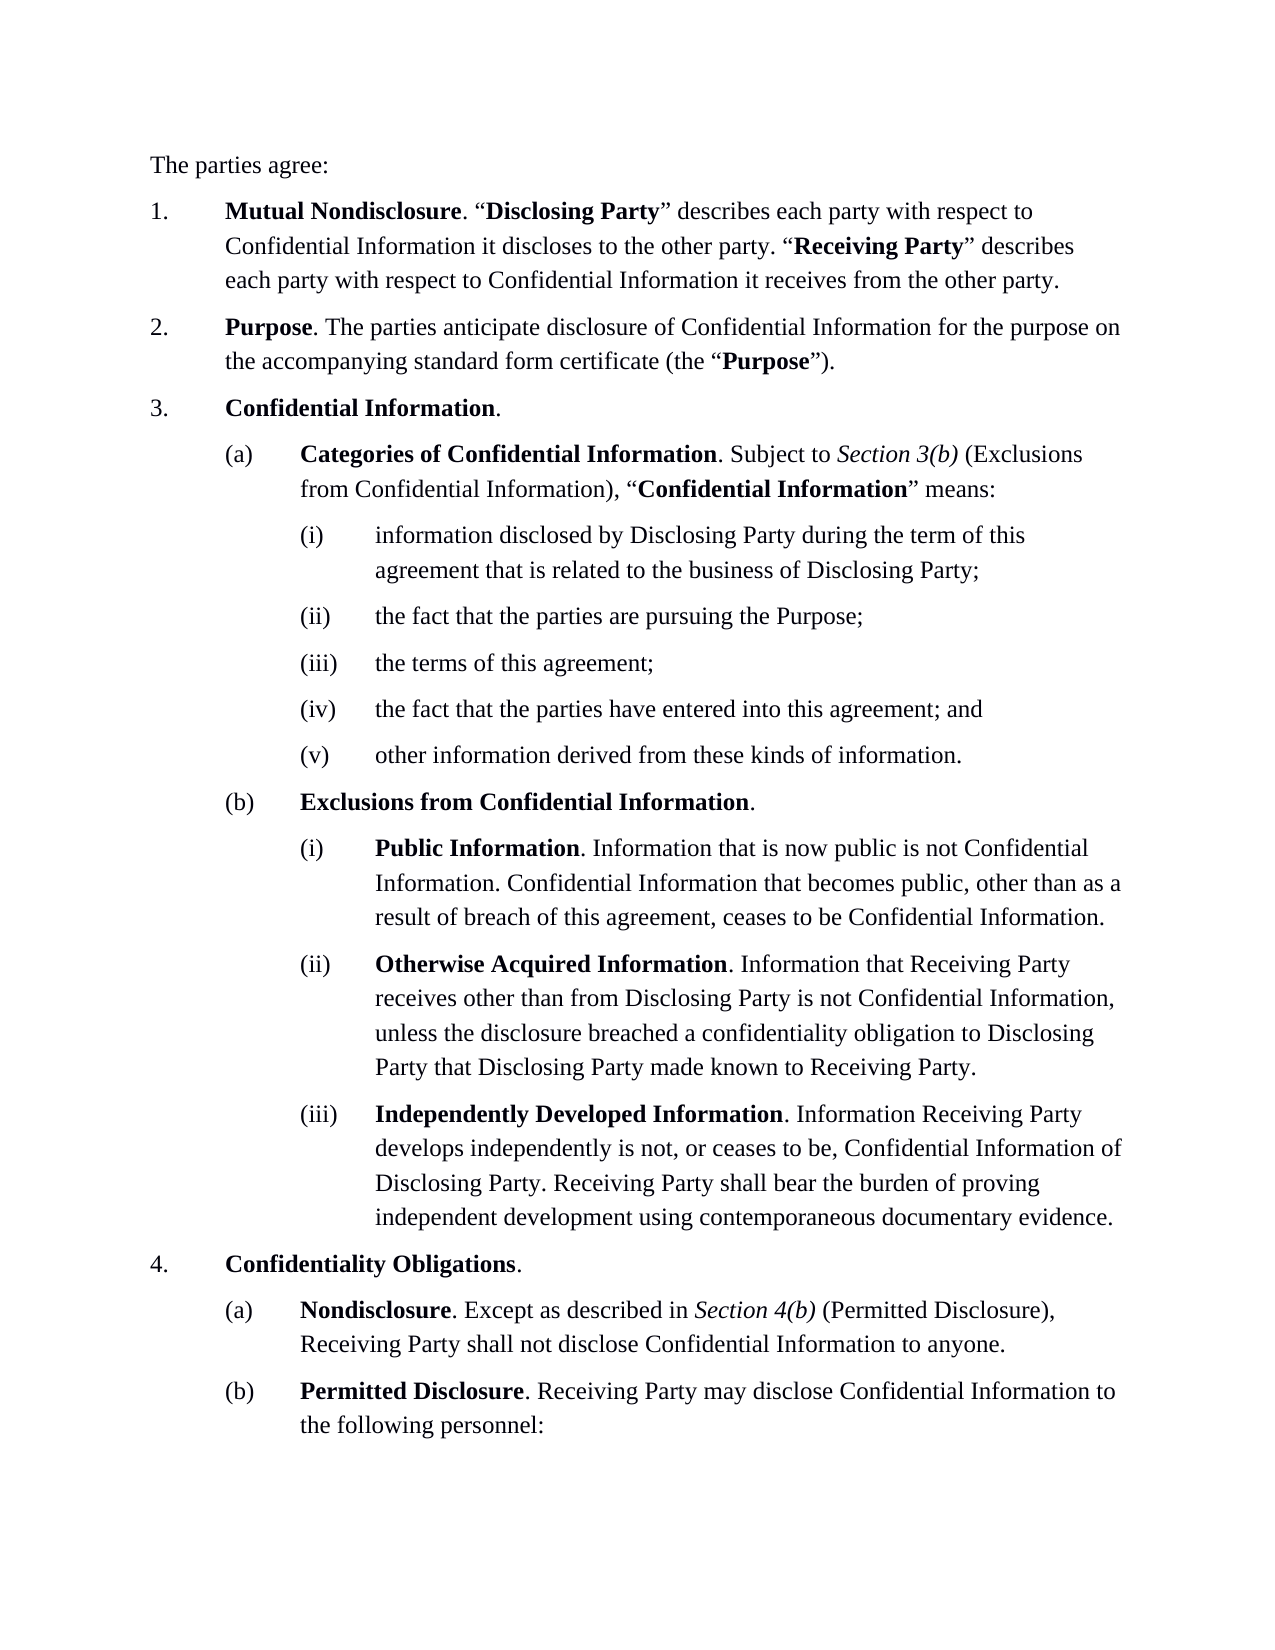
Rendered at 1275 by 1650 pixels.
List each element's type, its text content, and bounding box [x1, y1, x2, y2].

text (iii) the terms of this agreement; [300, 648, 1125, 676]
text 3. Confidential Information. [150, 393, 1125, 422]
text (i) Public Information. Information that is now public is not Confidential Information. Confidential Information that becomes public, other than as a result of breach of this agreement, ceases to be Confidential Information. [300, 833, 1125, 931]
text (b) Exclusions from Confidential Information. [225, 787, 1125, 816]
text (a) Nondisclosure. Except as described in Section 4(b) (Permitted Disclosure), Receiving Party shall not disclose Confidential Information to anyone. [225, 1295, 1125, 1358]
text (iv) the fact that the parties have entered into this agreement; and [300, 694, 1125, 723]
text (i) information disclosed by Disclosing Party during the term of this agreement that is related to the business of Disclosing Party; [300, 520, 1125, 583]
text (iii) Independently Developed Information. Information Receiving Party develops independently is not, or ceases to be, Confidential Information of Disclosing Party. Receiving Party shall bear the burden of proving independent development using contemporaneous documentary evidence. [300, 1099, 1125, 1231]
text (ii) Otherwise Acquired Information. Information that Receiving Party receives other than from Disclosing Party is not Confidential Information, unless the disclosure breached a confidentiality obligation to Disclosing Party that Disclosing Party made known to Receiving Party. [300, 949, 1125, 1081]
text (b) Permitted Disclosure. Receiving Party may disclose Confidential Information to the following personnel: [225, 1376, 1125, 1439]
text (ii) the fact that the parties are pursuing the Purpose; [300, 601, 1125, 630]
text 2. Purpose. The parties anticipate disclosure of Confidential Information for the purpose on the accompanying standard form certificate (the “Purpose”). [150, 312, 1125, 375]
text (a) Categories of Confidential Information. Subject to Section 3(b) (Exclusions from Confidential Information), “Confidential Information” means: [225, 439, 1125, 502]
text 4. Confidentiality Obligations. [150, 1249, 1125, 1277]
text 1. Mutual Nondisclosure. “Disclosing Party” describes each party with respect to Confidential Information it discloses to the other party. “Receiving Party” describes each party with respect to Confidential Information it receives from the other party. [150, 196, 1125, 294]
text (v) other information derived from these kinds of information. [300, 741, 1125, 769]
text The parties agree: [150, 150, 1125, 179]
